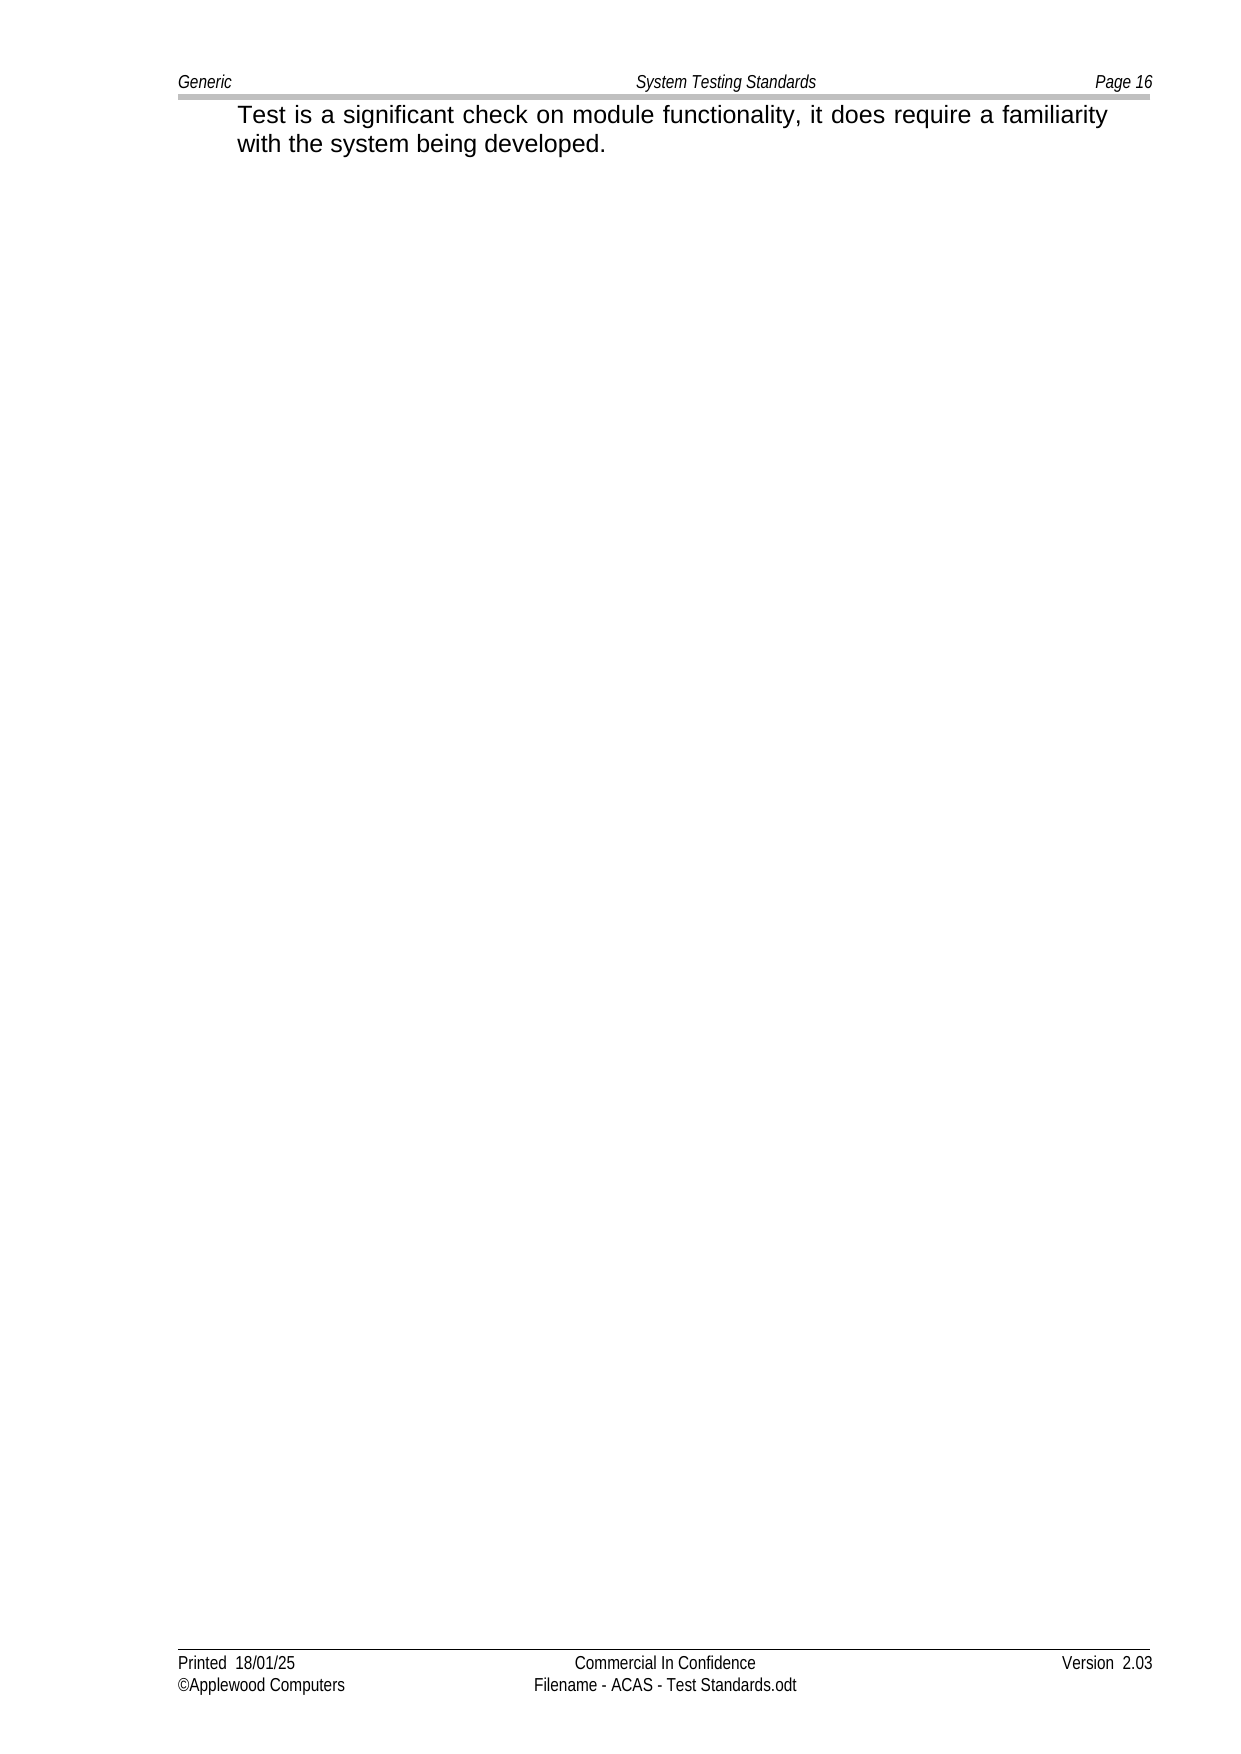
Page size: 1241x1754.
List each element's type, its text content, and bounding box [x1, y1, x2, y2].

text Test is a significant check on module functionality, it does require a familiarity with the system being developed. [237, 100, 1110, 158]
